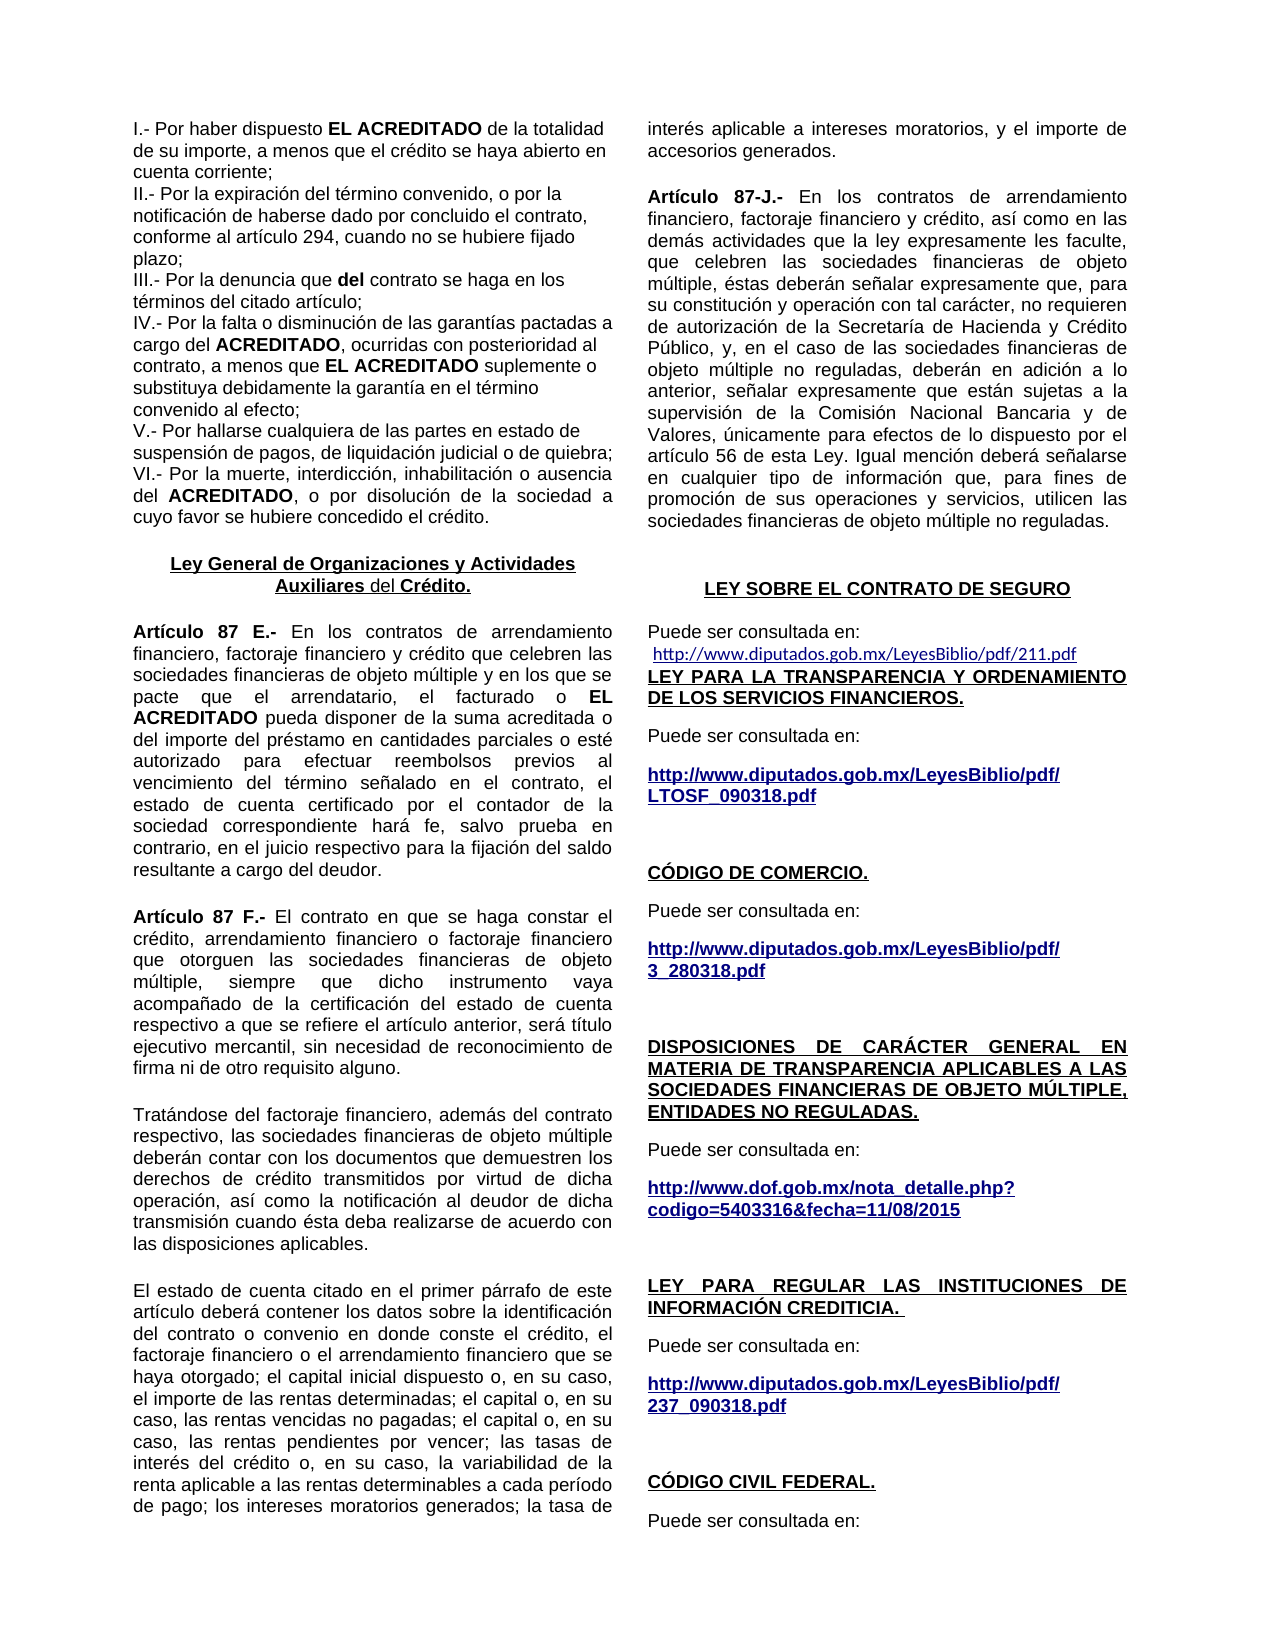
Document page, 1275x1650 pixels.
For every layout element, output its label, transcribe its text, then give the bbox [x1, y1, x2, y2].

text interés aplicable a intereses moratorios, y el importe de accesorios generados. [647, 118, 1127, 161]
text DE LOS SERVICIOS FINANCIEROS. [647, 685, 1127, 708]
text II.- Por la expiración del término convenido, o por la notificación de haberse dado por concluido el contrato, conforme al artículo 294, cuando no se hubiere fijado plazo; [133, 183, 613, 269]
text Artículo 87 E.- En los contratos de arrendamiento financiero, factoraje financiero y crédito que celebren las sociedades financieras de objeto múltiple y en los que se pacte que el arrendatario, el facturado o EL ACREDITADO pueda disponer de la suma acreditada o del importe del préstamo en cantidades parciales o esté autorizado para efectuar reembolsos previos al vencimiento del término señalado en el contrato, el estado de cuenta certificado por el contador de la sociedad correspondiente hará fe, salvo prueba en contrario, en el juicio respectivo para la fijación del saldo resultante a cargo del deudor. [133, 621, 613, 881]
text Tratándose del factoraje financiero, además del contrato respectivo, las sociedades financieras de objeto múltiple deberán contar con los documentos que demuestren los derechos de crédito transmitidos por virtud de dicha operación, así como la notificación al deudor de dicha transmisión cuando ésta deba realizarse de acuerdo con las disposiciones aplicables. [133, 1103, 613, 1254]
text LEY SOBRE EL CONTRATO DE SEGURO [647, 578, 1127, 599]
text III.- Por la denuncia que del contrato se haga en los términos del citado artículo; [133, 269, 613, 312]
text http://www.diputados.gob.mx/LeyesBiblio/pdf/LTOSF_090318.pdf [647, 763, 1127, 807]
text Puede ser consultada en: [647, 1139, 1127, 1160]
text http://www.diputados.gob.mx/LeyesBiblio/pdf/3_280318.pdf [647, 938, 1127, 981]
text El estado de cuenta citado en el primer párrafo de este artículo deberá contener los datos sobre la identificación del contrato o convenio en donde conste el crédito, el factoraje financiero o el arrendamiento financiero que se haya otorgado; el capital inicial dispuesto o, en su caso, el importe de las rentas determinadas; el capital o, en su caso, las rentas vencidas no pagadas; el capital o, en su caso, las rentas pendientes por vencer; las tasas de interés del crédito o, en su caso, la variabilidad de la renta aplicable a las rentas determinables a cada período de pago; los intereses moratorios generados; la tasa de [133, 1279, 613, 1517]
text I.- Por haber dispuesto EL ACREDITADO de la totalidad de su importe, a menos que el crédito se haya abierto en cuenta corriente; [133, 118, 613, 183]
text Artículo 87-J.- En los contratos de arrendamiento financiero, factoraje financiero y crédito, así como en las demás actividades que la ley expresamente les faculte, que celebren las sociedades financieras de objeto múltiple, éstas deberán señalar expresamente que, para su constitución y operación con tal carácter, no requieren de autorización de la Secretaría de Hacienda y Crédito Público, y, en el caso de las sociedades financieras de objeto múltiple no reguladas, deberán en adición a lo anterior, señalar expresamente que están sujetas a la supervisión de la Comisión Nacional Bancaria y de Valores, únicamente para efectos de lo dispuesto por el artículo 56 de esta Ley. Igual mención deberá señalarse en cualquier tipo de información que, para fines de promoción de sus operaciones y servicios, utilicen las sociedades financieras de objeto múltiple no reguladas. [647, 186, 1127, 531]
text Puede ser consultada en: [647, 621, 1127, 642]
text http://www.diputados.gob.mx/LeyesBiblio/pdf/211.pdf [647, 642, 1127, 665]
text CÓDIGO DE COMERCIO. [647, 861, 1127, 883]
text VI.- Por la muerte, interdicción, inhabilitación o ausencia del ACREDITADO, o por disolución de la sociedad a cuyo favor se hubiere concedido el crédito. [133, 463, 613, 528]
text LEY PARA LA TRANSPARENCIA Y ORDENAMIENTO [647, 665, 1127, 684]
text LEY PARA REGULAR LAS INSTITUCIONES DE [647, 1275, 1127, 1294]
text Puede ser consultada en: [647, 725, 1127, 747]
text Puede ser consultada en: [647, 900, 1127, 921]
text V.- Por hallarse cualquiera de las partes en estado de suspensión de pagos, de liquidación judicial o de quiebra; [133, 420, 613, 463]
text INFORMACIÓN CREDITICIA. [647, 1295, 1127, 1318]
text http://www.diputados.gob.mx/LeyesBiblio/pdf/237_090318.pdf [647, 1373, 1127, 1416]
text MATERIA DE TRANSPARENCIA APLICABLES A LAS [647, 1056, 1127, 1076]
text Artículo 87 F.- El contrato en que se haga constar el crédito, arrendamiento financiero o factoraje financiero que otorguen las sociedades financieras de objeto múltiple, siempre que dicho instrumento vaya acompañado de la certificación del estado de cuenta respectivo a que se refiere el artículo anterior, será título ejecutivo mercantil, sin necesidad de reconocimiento de firma ni de otro requisito alguno. [133, 906, 613, 1078]
text SOCIEDADES FINANCIERAS DE OBJETO MÚLTIPLE, [647, 1077, 1127, 1098]
text CÓDIGO CIVIL FEDERAL. [647, 1471, 1127, 1493]
text Puede ser consultada en: [647, 1509, 1127, 1531]
text Ley General de Organizaciones y Actividades Auxiliares del Crédito. [133, 553, 613, 596]
text DISPOSICIONES DE CARÁCTER GENERAL EN [647, 1036, 1127, 1055]
text Puede ser consultada en: [647, 1335, 1127, 1356]
text http://www.dof.gob.mx/nota_detalle.php?codigo=5403316&fecha=11/08/2015 [647, 1177, 1127, 1220]
text IV.- Por la falta o disminución de las garantías pactadas a cargo del ACREDITADO, ocurridas con posterioridad al contrato, a menos que EL ACREDITADO suplemente o substituya debidamente la garantía en el término convenido al efecto; [133, 312, 613, 420]
text ENTIDADES NO REGULADAS. [647, 1099, 1127, 1122]
